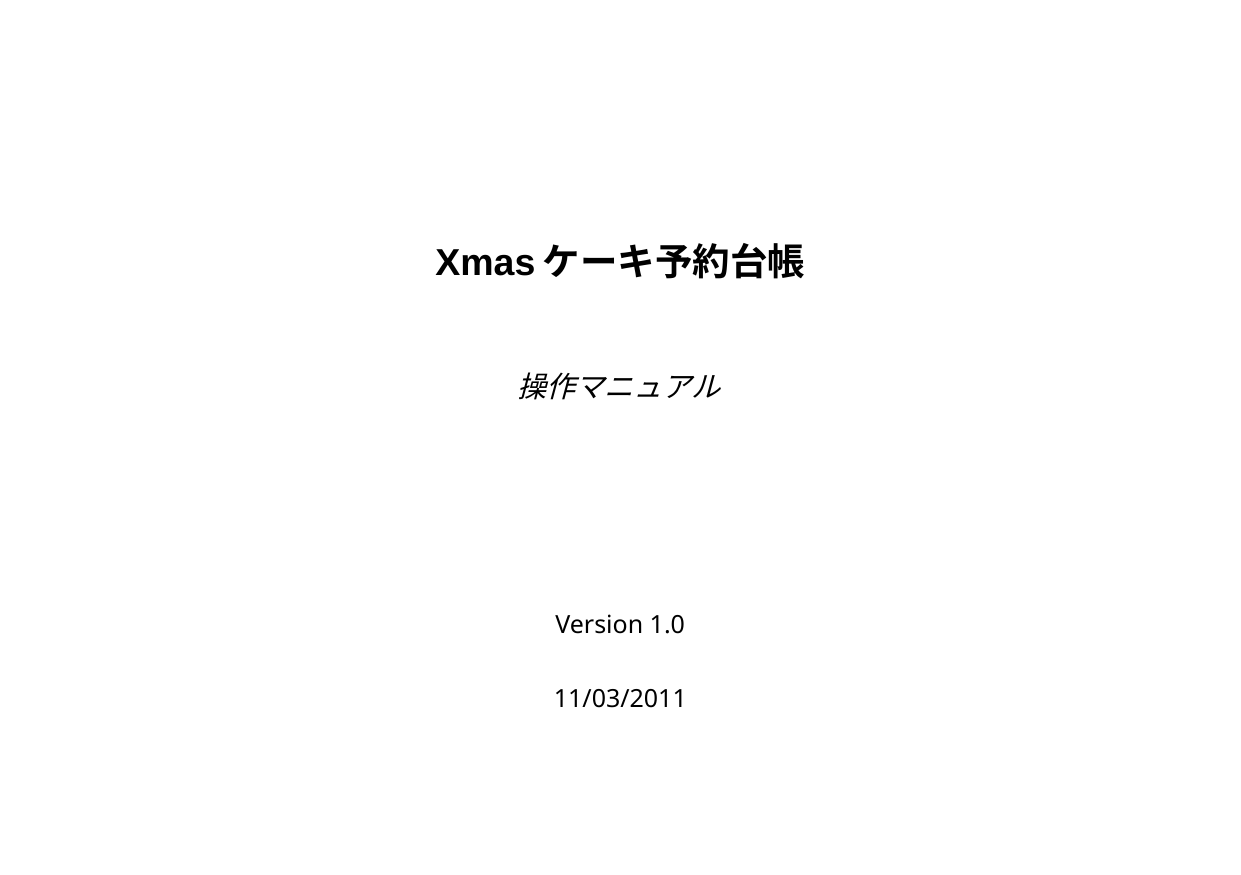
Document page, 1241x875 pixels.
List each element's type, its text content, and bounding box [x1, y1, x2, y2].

text 2011/11/03 [29, 680, 1211, 714]
title Xmasケーキ予約台帳 [29, 232, 1211, 286]
subtitle 操作マニュアル [29, 364, 1211, 406]
text Version 1.0 [29, 606, 1211, 640]
